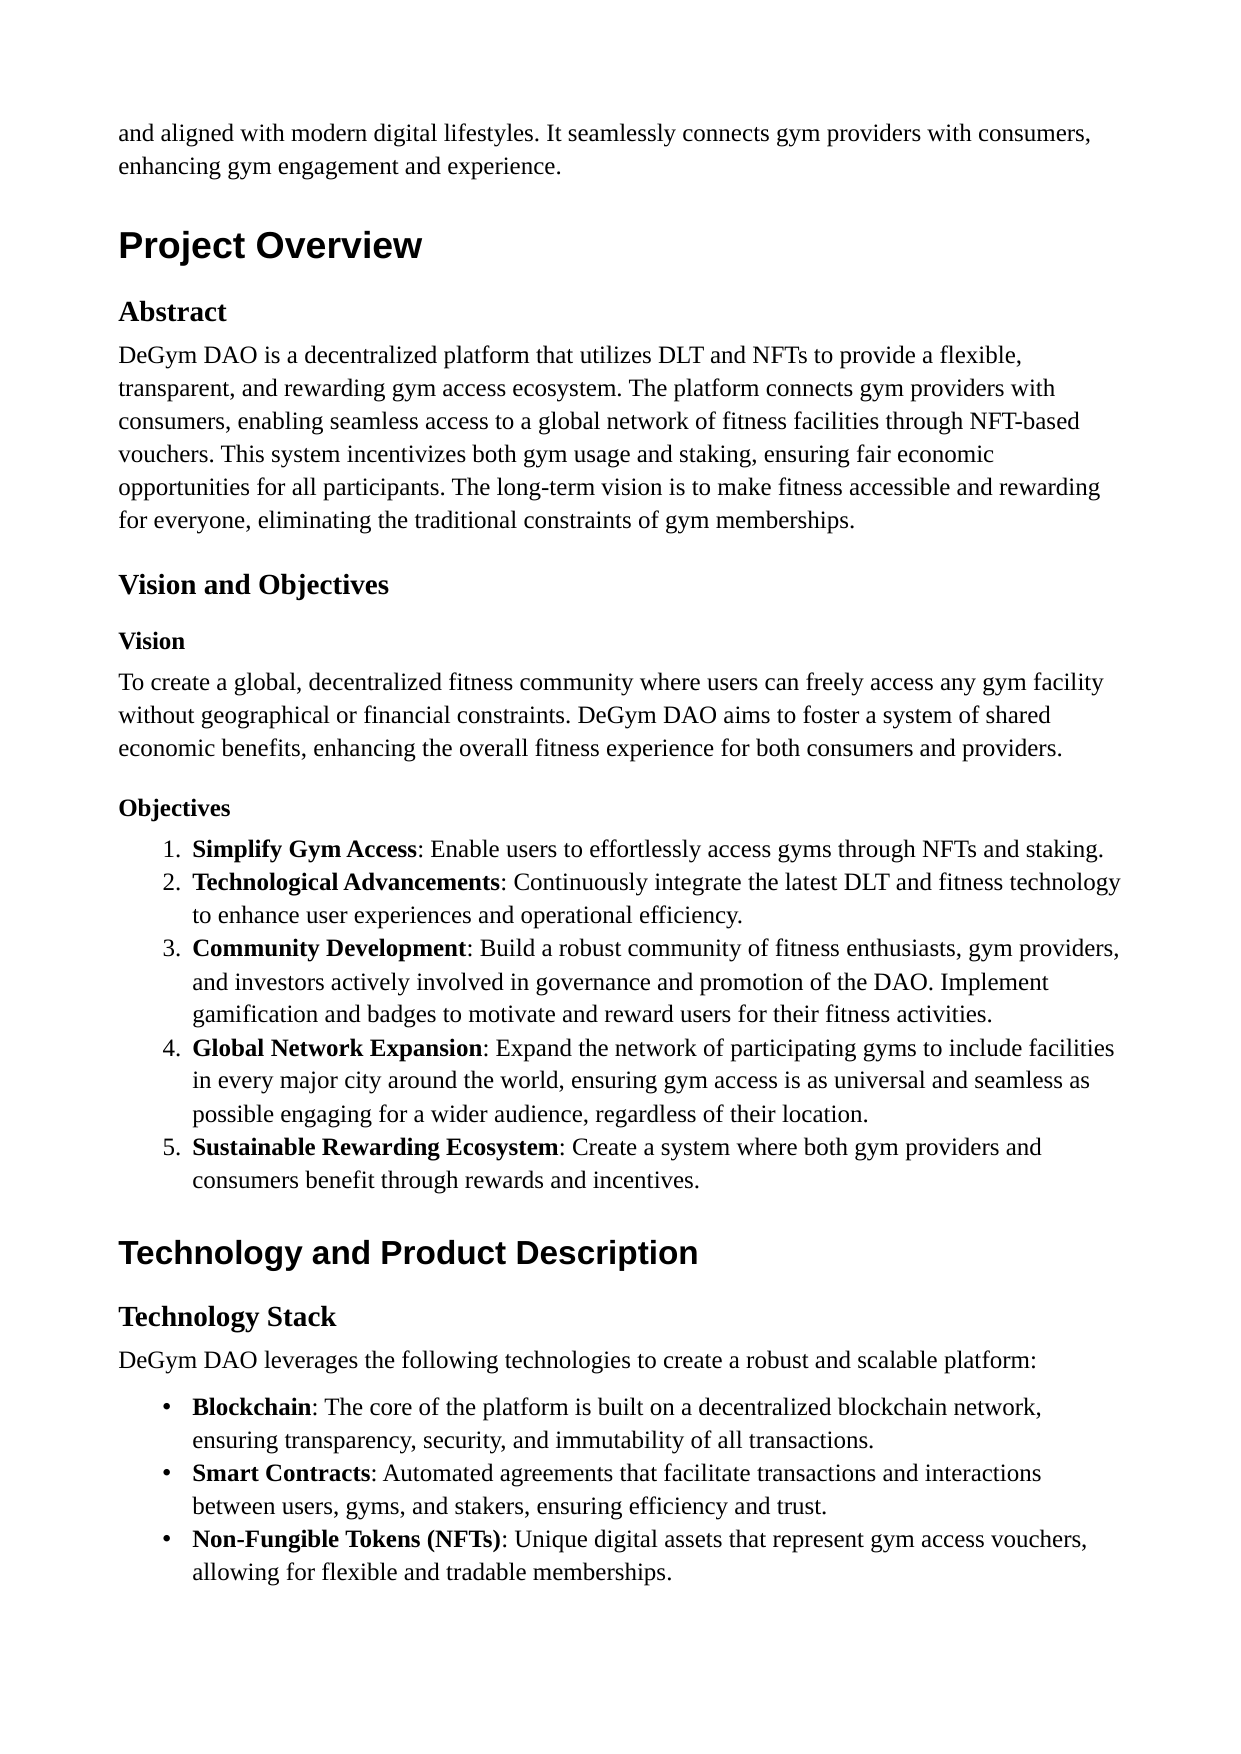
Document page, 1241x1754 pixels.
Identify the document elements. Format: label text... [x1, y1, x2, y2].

subtitle Objectives [118, 793, 1122, 822]
text and aligned with modern digital lifestyles. It seamlessly connects gym providers with consumers, enhancing gym engagement and experience. [118, 118, 1122, 180]
subtitle Vision [118, 626, 1122, 654]
list Smart Contracts: Automated agreements that facilitate transactions and interactions between users, gyms, and stakers, ensuring efficiency and trust. [162, 1458, 1122, 1520]
list Non-Fungible Tokens (NFTs): Unique digital assets that represent gym access vouchers, allowing for flexible and tradable memberships. [162, 1524, 1122, 1586]
subtitle Project Overview [118, 224, 1122, 267]
subtitle Vision and Objectives [118, 567, 1122, 601]
subtitle Abstract [118, 294, 1122, 327]
list Technological Advancements: Continuously integrate the latest DLT and fitness technology to enhance user experiences and operational efficiency. [162, 867, 1122, 929]
list Global Network Expansion: Expand the network of participating gyms to include facilities in every major city around the world, ensuring gym access is as universal and seamless as possible engaging for a wider audience, regardless of their location. [162, 1033, 1122, 1127]
text DeGym DAO is a decentralized platform that utilizes DLT and NFTs to provide a flexible, transparent, and rewarding gym access ecosystem. The platform connects gym providers with consumers, enabling seamless access to a global network of fitness facilities through NFT-based vouchers. This system incentivizes both gym usage and staking, ensuring fair economic opportunities for all participants. The long-term vision is to make fitness accessible and rewarding for everyone, eliminating the traditional constraints of gym memberships. [118, 340, 1122, 534]
subtitle Technology and Product Description [118, 1233, 1122, 1272]
list Blockchain: The core of the platform is built on a decentralized blockchain network, ensuring transparency, security, and immutability of all transactions. [162, 1392, 1122, 1454]
list Simplify Gym Access: Enable users to effortlessly access gyms through NFTs and staking. [162, 834, 1122, 863]
list Community Development: Build a robust community of fitness enthusiasts, gym providers, and investors actively involved in governance and promotion of the DAO. Implement gamification and badges to motivate and reward users for their fitness activities. [162, 933, 1122, 1028]
text DeGym DAO leverages the following technologies to create a robust and scalable platform: [118, 1345, 1122, 1373]
subtitle Technology Stack [118, 1299, 1122, 1332]
list Sustainable Rewarding Ecosystem: Create a system where both gym providers and consumers benefit through rewards and incentives. [162, 1132, 1122, 1193]
text To create a global, decentralized fitness community where users can freely access any gym facility without geographical or financial constraints. DeGym DAO aims to foster a system of shared economic benefits, enhancing the overall fitness experience for both consumers and providers. [118, 667, 1122, 762]
